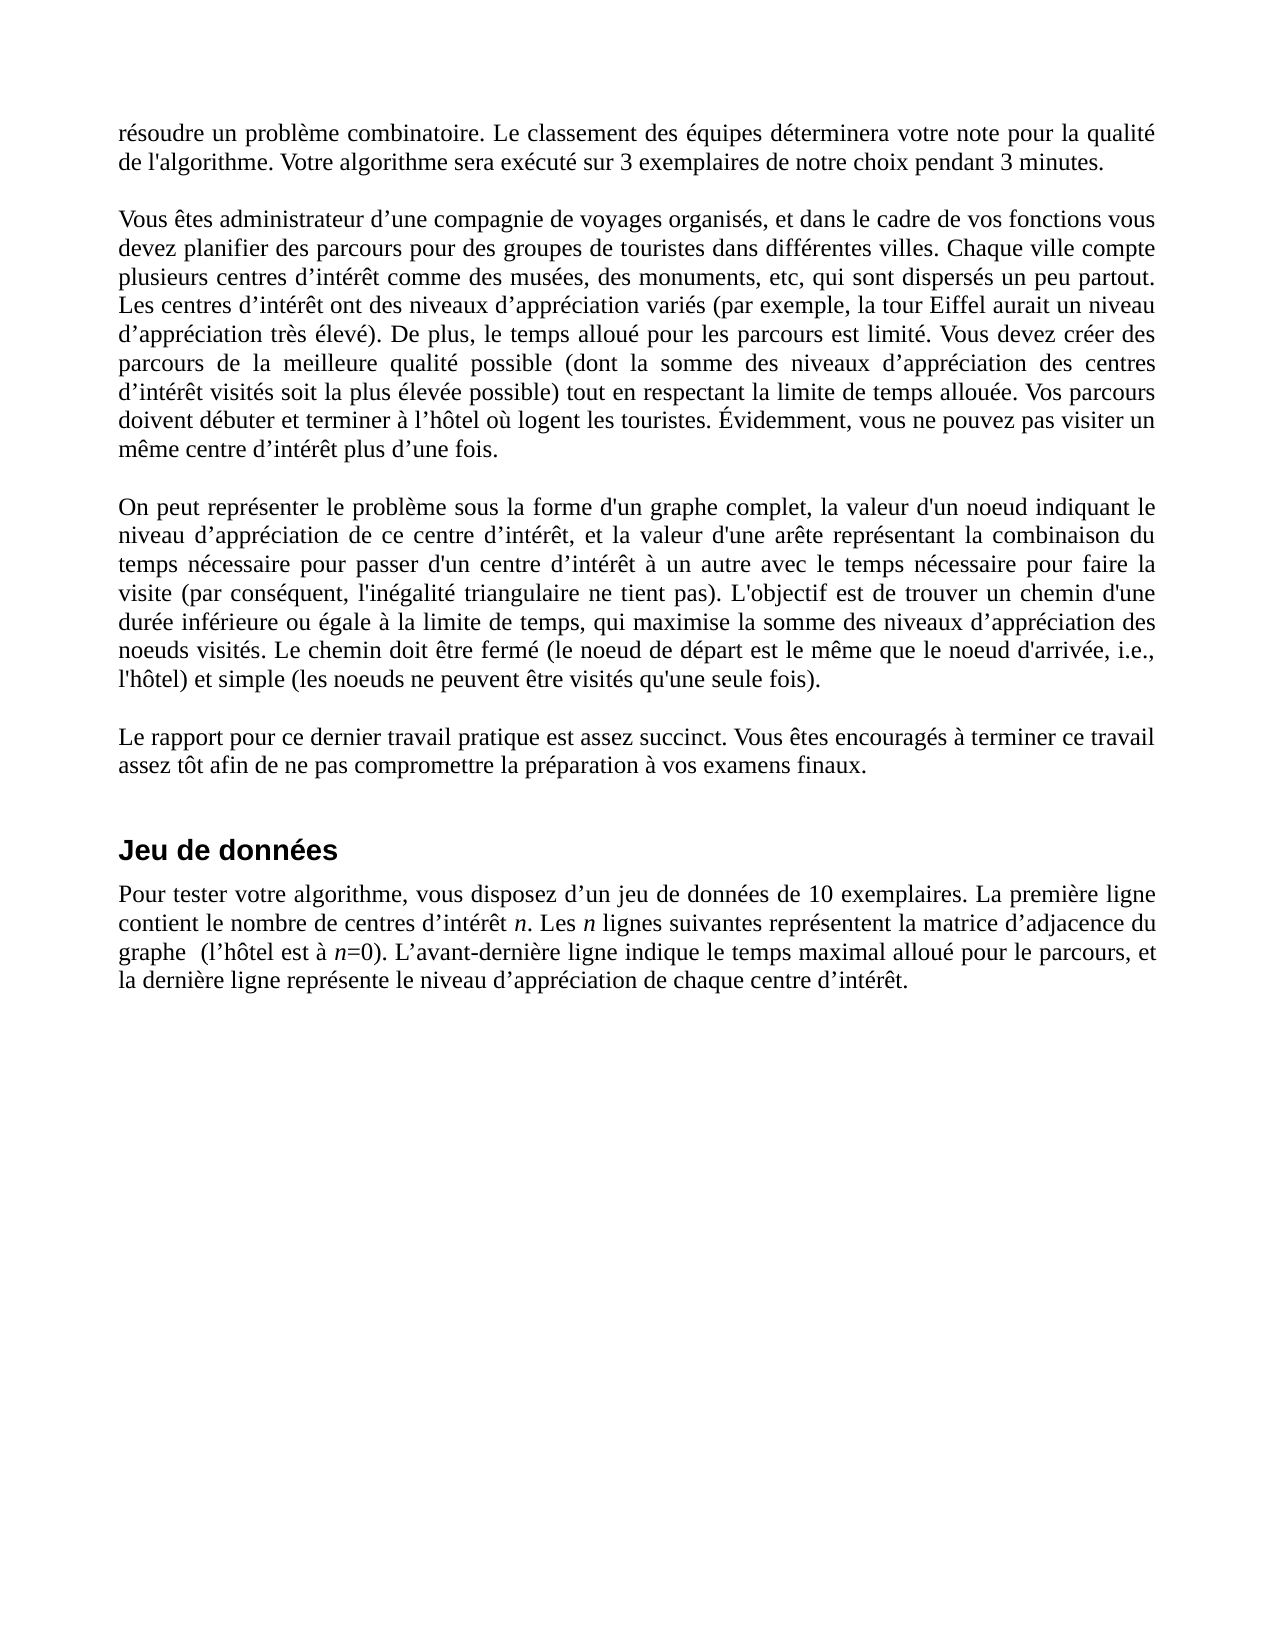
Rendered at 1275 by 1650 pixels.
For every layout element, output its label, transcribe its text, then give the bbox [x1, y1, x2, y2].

text On peut représenter le problème sous la forme d'un graphe complet, la valeur d'un noeud indiquant le niveau d’appréciation de ce centre d’intérêt, et la valeur d'une arête représentant la combinaison du temps nécessaire pour passer d'un centre d’intérêt à un autre avec le temps nécessaire pour faire la visite (par conséquent, l'inégalité triangulaire ne tient pas). L'objectif est de trouver un chemin d'une durée inférieure ou égale à la limite de temps, qui maximise la somme des niveaux d’appréciation des noeuds visités. Le chemin doit être fermé (le noeud de départ est le même que le noeud d'arrivée, i.e., l'hôtel) et simple (les noeuds ne peuvent être visités qu'une seule fois). [118, 492, 1157, 693]
text résoudre un problème combinatoire. Le classement des équipes déterminera votre note pour la qualité de l'algorithme. Votre algorithme sera exécuté sur 3 exemplaires de notre choix pendant 3 minutes. [118, 118, 1157, 176]
subtitle Jeu de données [118, 833, 1157, 867]
text Vous êtes administrateur d’une compagnie de voyages organisés, et dans le cadre de vos fonctions vous devez planifier des parcours pour des groupes de touristes dans différentes villes. Chaque ville compte plusieurs centres d’intérêt comme des musées, des monuments, etc, qui sont dispersés un peu partout. Les centres d’intérêt ont des niveaux d’appréciation variés (par exemple, la tour Eiffel aurait un niveau d’appréciation très élevé). De plus, le temps alloué pour les parcours est limité. Vous devez créer des parcours de la meilleure qualité possible (dont la somme des niveaux d’appréciation des centres d’intérêt visités soit la plus élevée possible) tout en respectant la limite de temps allouée. Vos parcours doivent débuter et terminer à l’hôtel où logent les touristes. Évidemment, vous ne pouvez pas visiter un même centre d’intérêt plus d’une fois. [118, 204, 1157, 463]
text Pour tester votre algorithme, vous disposez d’un jeu de données de 10 exemplaires. La première ligne contient le nombre de centres d’intérêt n. Les n lignes suivantes représentent la matrice d’adjacence du graphe (l’hôtel est à n=0). L’avant-dernière ligne indique le temps maximal alloué pour le parcours, et la dernière ligne représente le niveau d’appréciation de chaque centre d’intérêt. [118, 879, 1157, 994]
text Le rapport pour ce dernier travail pratique est assez succinct. Vous êtes encouragés à terminer ce travail assez tôt afin de ne pas compromettre la préparation à vos examens finaux. [118, 722, 1157, 779]
